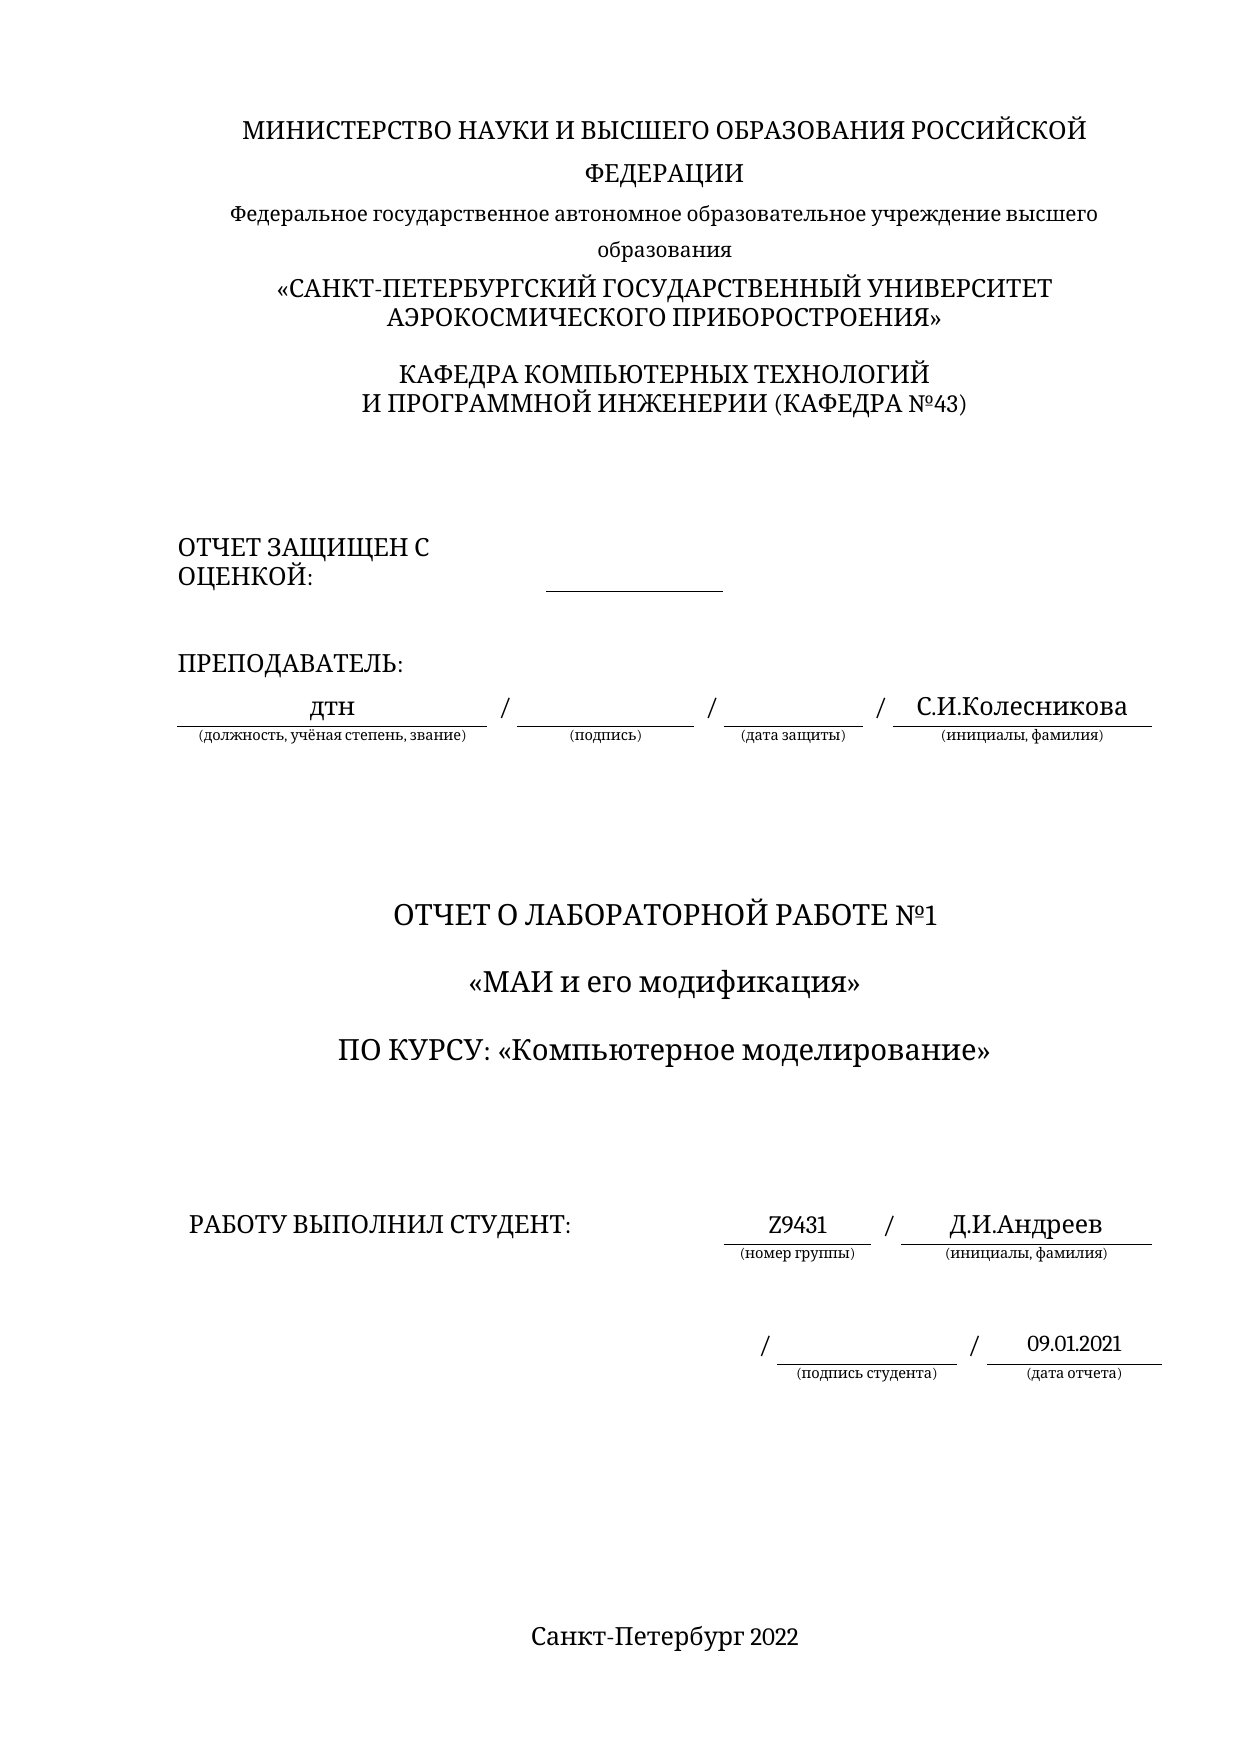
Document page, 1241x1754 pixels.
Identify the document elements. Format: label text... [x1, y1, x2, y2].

table_header / [957, 1331, 987, 1364]
table_header [723, 534, 1151, 591]
table_header РАБОТУ ВЫПОЛНИЛ СТУДЕНТ: [177, 1211, 723, 1244]
table_header / [871, 1211, 901, 1244]
table_header ОТЧЕТ ЗАЩИЩЕН С ОЦЕНКОЙ: [177, 534, 546, 591]
table_cell [747, 1364, 777, 1394]
text ПРЕПОДАВАТЕЛЬ: [177, 650, 1152, 678]
table_cell (должность, учёная степень, звание) [177, 727, 487, 756]
table_cell [871, 1244, 901, 1274]
table_header [517, 693, 694, 726]
table_header [177, 1331, 747, 1364]
table_cell (дата защиты) [724, 727, 863, 756]
table_cell [694, 726, 723, 756]
table_cell [177, 1364, 747, 1394]
table_cell (инициалы, фамилия) [893, 727, 1152, 756]
table_header [724, 693, 863, 726]
table_header Z9431 [724, 1211, 871, 1244]
table_cell (дата отчета) [987, 1365, 1162, 1394]
table_cell [957, 1364, 987, 1394]
table_cell (подпись) [517, 727, 694, 756]
table_header / [747, 1331, 777, 1364]
text ПО КУРСУ: «Компьютерное моделирование» [177, 1034, 1152, 1067]
table_cell (подпись студента) [777, 1365, 957, 1394]
table_cell [487, 726, 517, 756]
table_header [546, 534, 723, 591]
table_cell (инициалы, фамилия) [901, 1245, 1152, 1274]
table_cell (номер группы) [724, 1245, 871, 1274]
table_cell [863, 726, 892, 756]
table_cell [177, 1244, 723, 1274]
table_header / [863, 693, 892, 726]
table_header [777, 1331, 957, 1364]
table_header 09.01.2021 [987, 1331, 1162, 1364]
table_header / [487, 693, 517, 726]
text «МАИ и его модификация» [177, 967, 1152, 1000]
table_header Д.И.Андреев [901, 1211, 1152, 1244]
table_header / [694, 693, 723, 726]
table_header дтн [177, 693, 487, 726]
text ОТЧЕТ О ЛАБОРАТОРНОЙ РАБОТЕ №1 [177, 899, 1152, 933]
table_header С.И.Колесникова [893, 693, 1152, 726]
